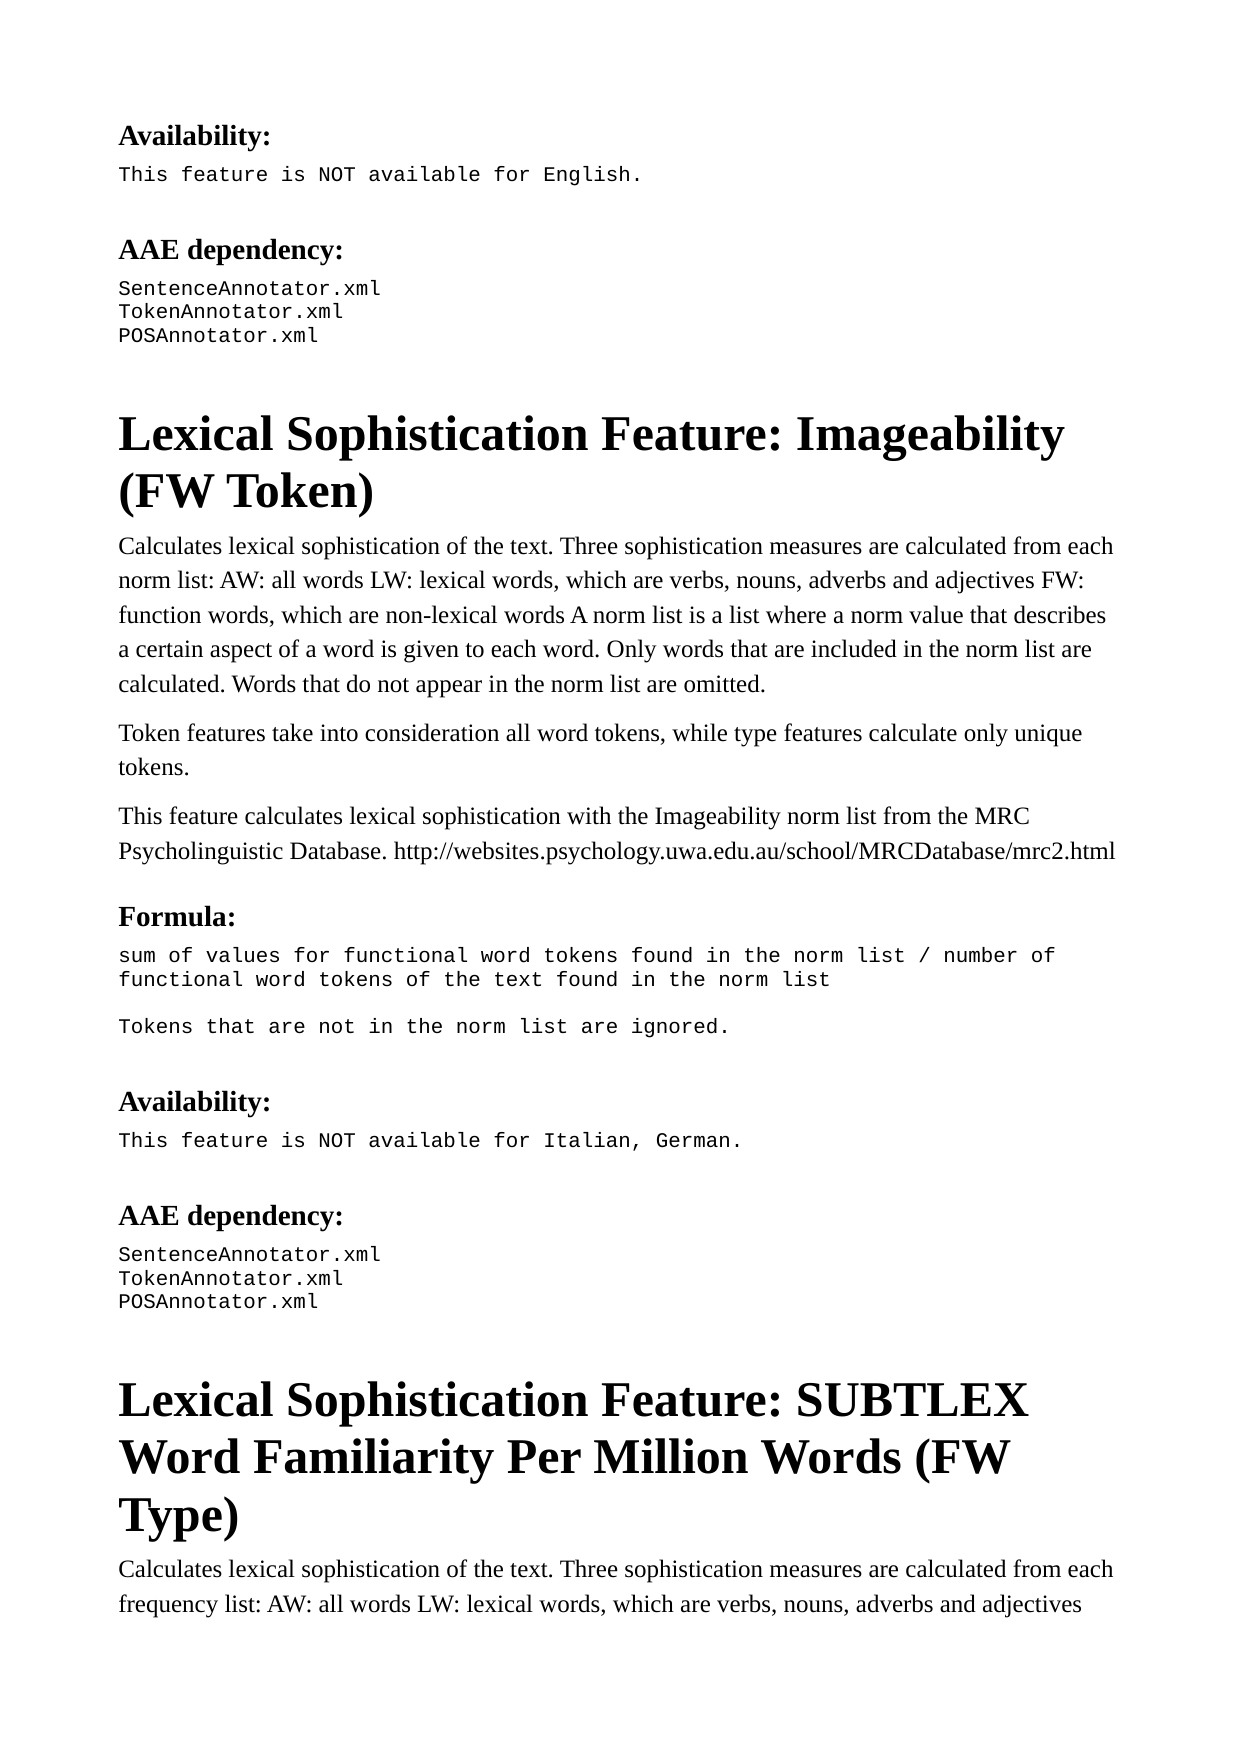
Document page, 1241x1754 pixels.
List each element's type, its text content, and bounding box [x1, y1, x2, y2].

text POSAnnotator.xml [118, 325, 1122, 349]
subtitle AAE dependency: [118, 232, 1122, 265]
text TokenAnnotator.xml [118, 1268, 1122, 1291]
text sum of values for functional word tokens found in the norm list / number of functional word tokens of the text found in the norm list [118, 946, 1122, 993]
text POSAnnotator.xml [118, 1291, 1122, 1315]
subtitle Lexical Sophistication Feature: SUBTLEX Word Familiarity Per Million Words (FW Type) [118, 1369, 1122, 1542]
subtitle Availability: [118, 1084, 1122, 1118]
text Calculates lexical sophistication of the text. Three sophistication measures are calculated from each frequency list: AW: all words LW: lexical words, which are verbs, nouns, adverbs and adjectives [118, 1554, 1122, 1618]
text SentenceAnnotator.xml [118, 278, 1122, 302]
text Token features take into consideration all word tokens, while type features calculate only unique tokens. [118, 718, 1122, 781]
text TokenAnnotator.xml [118, 302, 1122, 325]
text Tokens that are not in the norm list are ignored. [118, 1016, 1122, 1040]
subtitle Lexical Sophistication Feature: Imageability (FW Token) [118, 403, 1122, 518]
text This feature calculates lexical sophistication with the Imageability norm list from the MRC Psycholinguistic Database. http://websites.psychology.uwa.edu.au/school/MRCDatabase/mrc2.html [118, 801, 1122, 864]
subtitle AAE dependency: [118, 1198, 1122, 1231]
subtitle Formula: [118, 899, 1122, 933]
text SentenceAnnotator.xml [118, 1244, 1122, 1268]
subtitle Availability: [118, 118, 1122, 152]
text This feature is NOT available for Italian, German. [118, 1130, 1122, 1154]
text Calculates lexical sophistication of the text. Three sophistication measures are calculated from each norm list: AW: all words LW: lexical words, which are verbs, nouns, adverbs and adjectives FW: function words, which are non-lexical words A norm list is a list where a norm value that describes a certain aspect of a word is given to each word. Only words that are included in the norm list are calculated. Words that do not appear in the norm list are omitted. [118, 531, 1122, 697]
text This feature is NOT available for English. [118, 164, 1122, 188]
